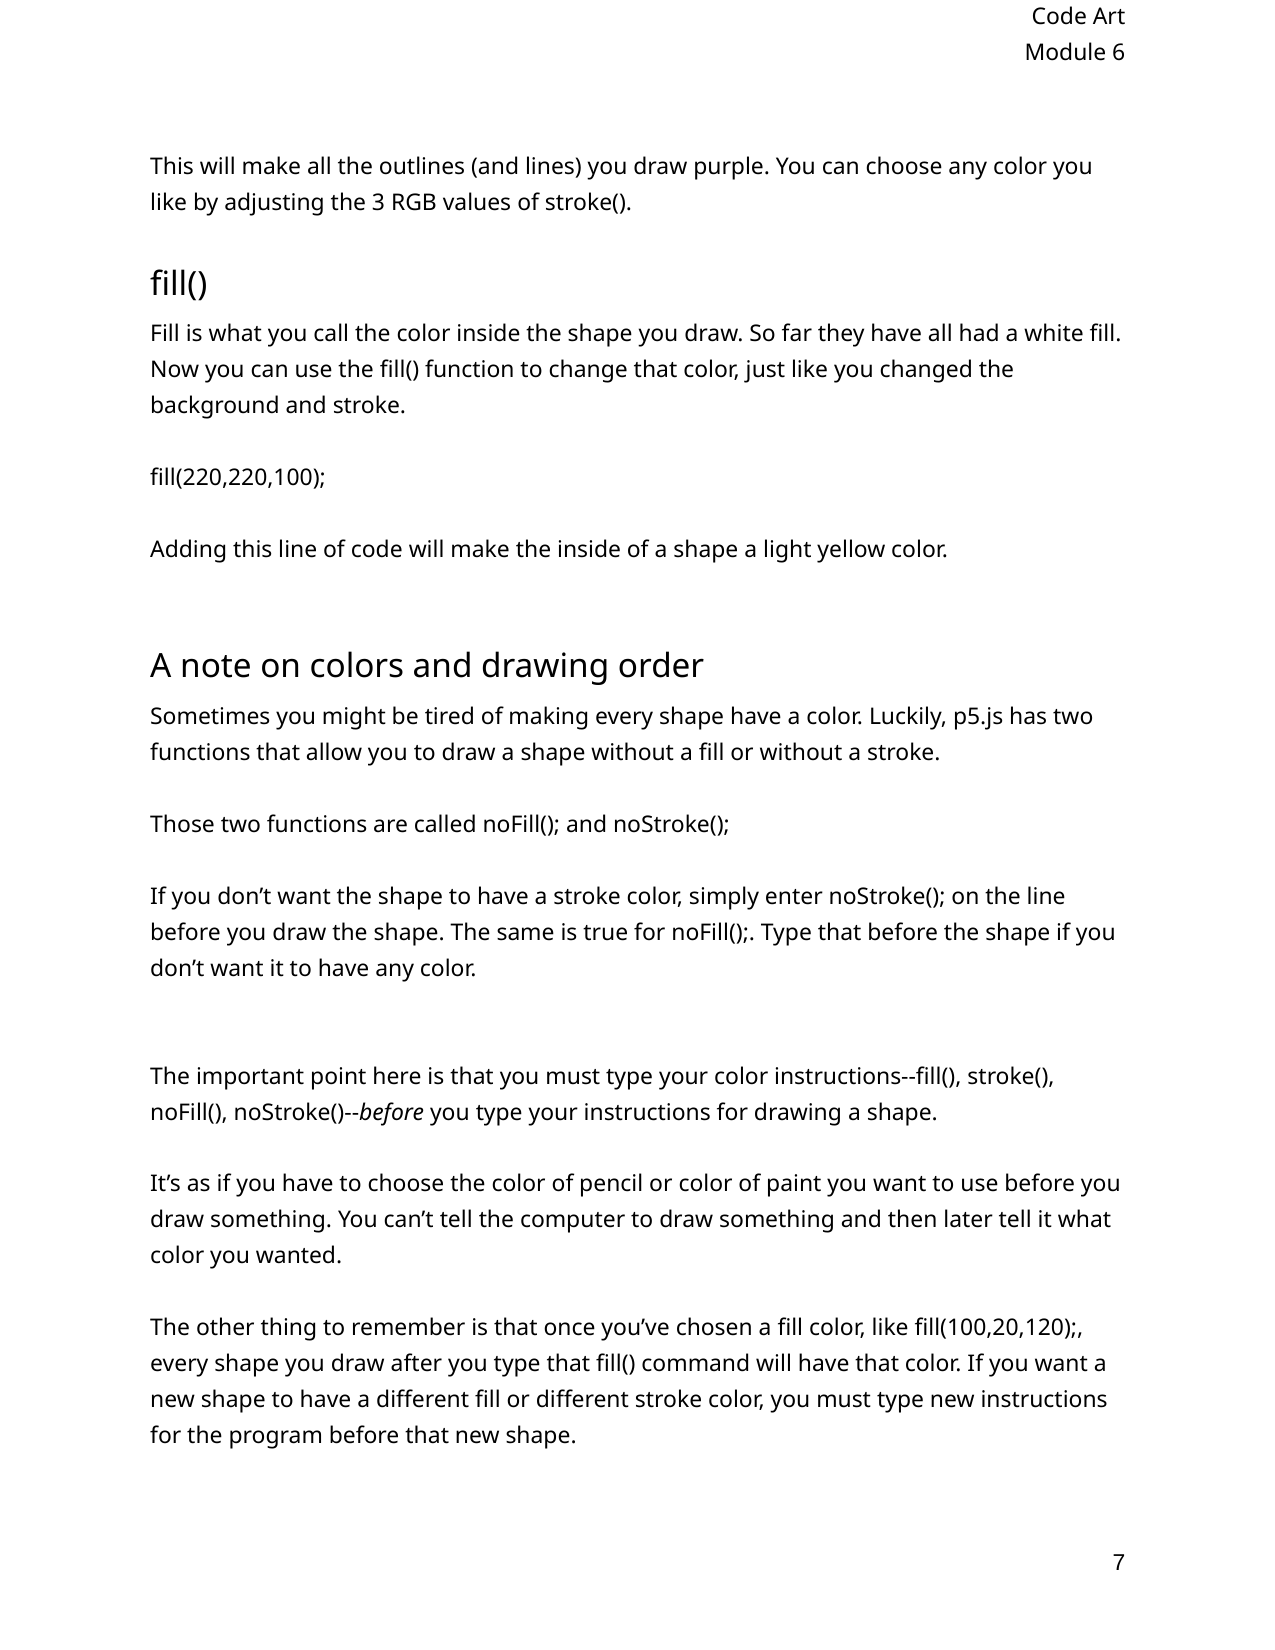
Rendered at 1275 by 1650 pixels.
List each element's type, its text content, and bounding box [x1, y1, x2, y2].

text Adding this line of code will make the inside of a shape a light yellow color. [150, 533, 1125, 564]
text If you don’t want the shape to have a stroke color, simply enter noStroke(); on the line before you draw the shape. The same is true for noFill();. Type that before the shape if you don’t want it to have any color. [150, 880, 1125, 983]
text This will make all the outlines (and lines) you draw purple. You can choose any color you like by adjusting the 3 RGB values of stroke(). [150, 150, 1125, 217]
text The other thing to remember is that once you’ve chosen a fill color, like fill(100,20,120);, every shape you draw after you type that fill() command will have that color. If you want a new shape to have a different fill or different stroke color, you must type new instructions for the program before that new shape. [150, 1311, 1125, 1450]
text Those two functions are called noFill(); and noStroke(); [150, 808, 1125, 839]
text Sometimes you might be tired of making every shape have a color. Luckily, p5.js has two functions that allow you to draw a shape without a fill or without a stroke. [150, 700, 1125, 767]
text The important point here is that you must type your color instructions--fill(), stroke(), noFill(), noStroke()--before you type your instructions for drawing a shape. [150, 1059, 1125, 1127]
text fill(220,220,100); [150, 461, 1125, 492]
text It’s as if you have to choose the color of pencil or color of paint you want to use before you draw something. You can’t tell the computer to draw something and then later tell it what color you wanted. [150, 1167, 1125, 1271]
subtitle fill() [150, 259, 1125, 305]
text Fill is what you call the color inside the shape you draw. So far they have all had a white fill. Now you can use the fill() function to change that color, just like you changed the background and stroke. [150, 317, 1125, 420]
subtitle A note on colors and drawing order [150, 642, 1125, 688]
